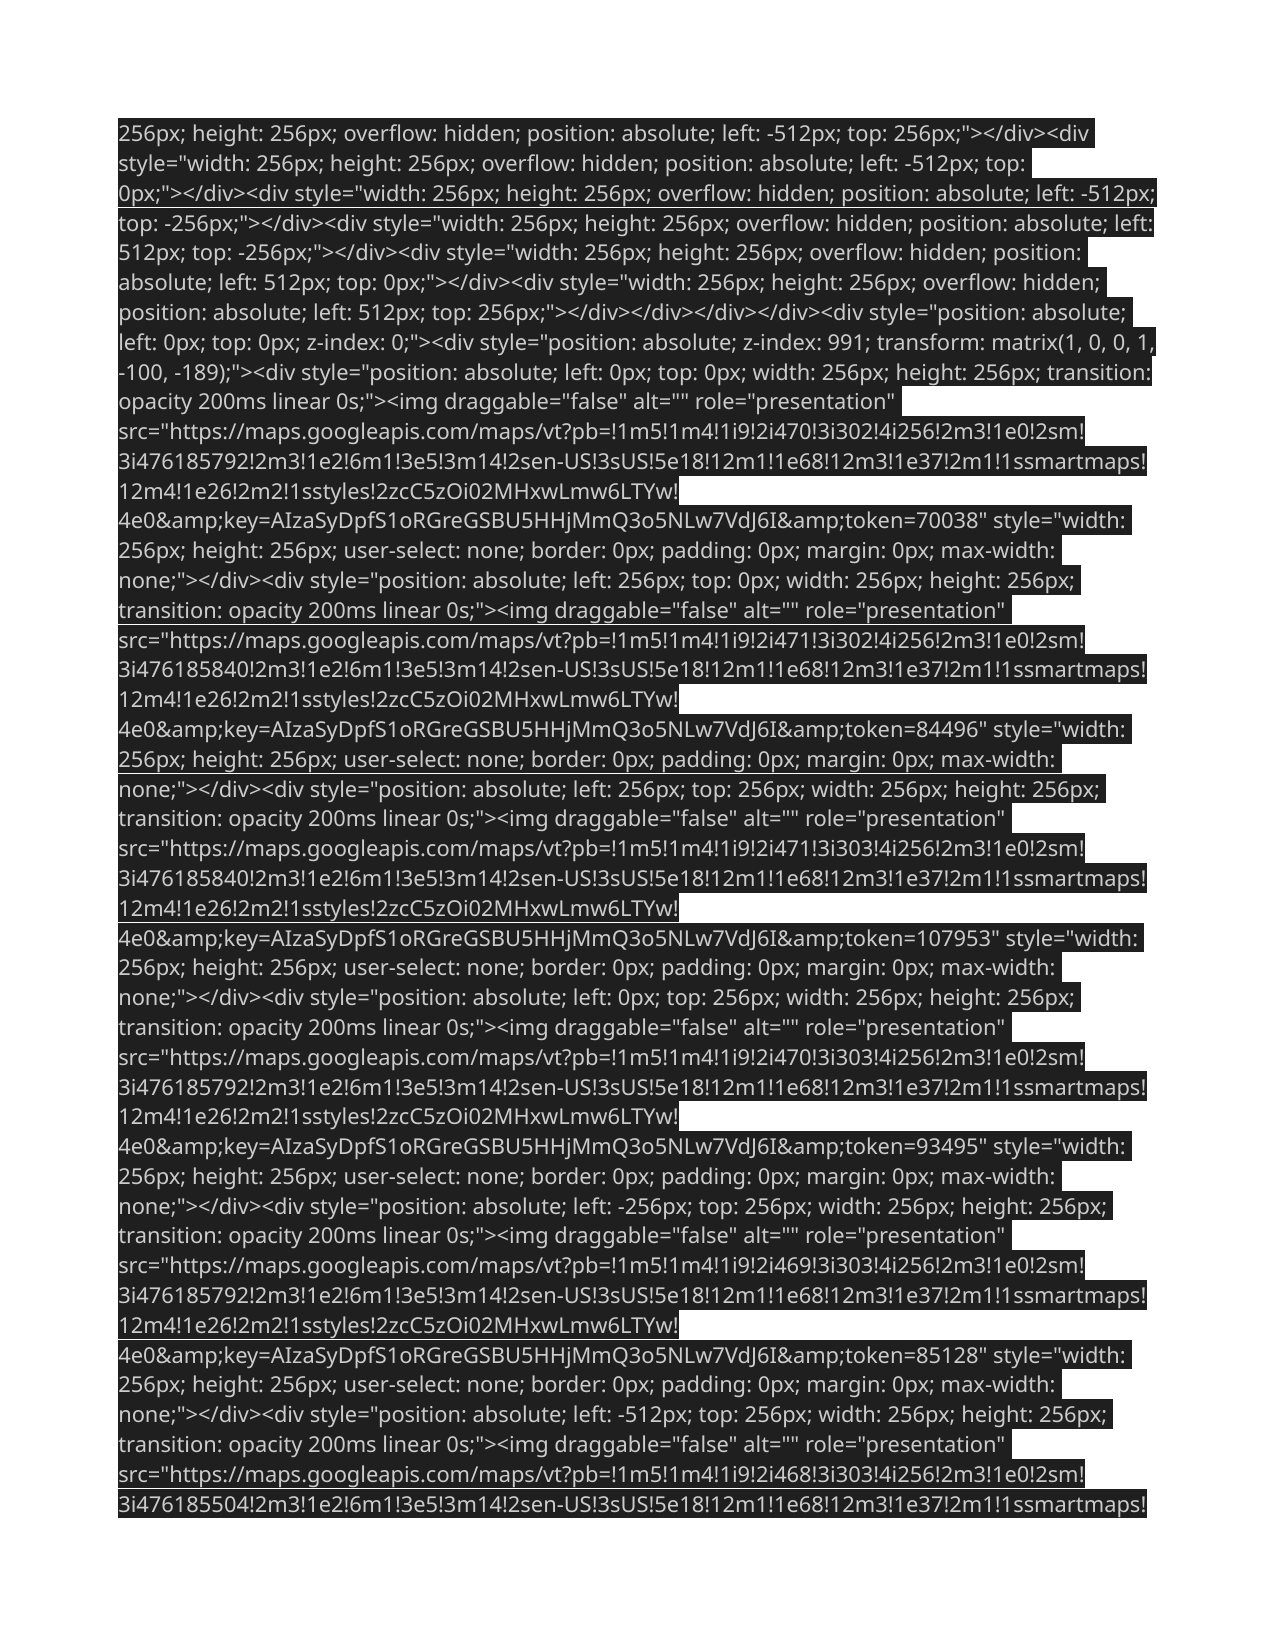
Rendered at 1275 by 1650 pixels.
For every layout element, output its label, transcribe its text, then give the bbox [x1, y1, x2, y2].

text 256px; height: 256px; overflow: hidden; position: absolute; left: -512px; top: 256px;"></div><div style="width: 256px; height: 256px; overflow: hidden; position: absolute; left: -512px; top: 0px;"></div><div style="width: 256px; height: 256px; overflow: hidden; position: absolute; left: -512px; top: -256px;"></div><div style="width: 256px; height: 256px; overflow: hidden; position: absolute; left: 512px; top: -256px;"></div><div style="width: 256px; height: 256px; overflow: hidden; position: absolute; left: 512px; top: 0px;"></div><div style="width: 256px; height: 256px; overflow: hidden; position: absolute; left: 512px; top: 256px;"></div></div></div></div><div style="position: absolute; left: 0px; top: 0px; z-index: 0;"><div style="position: absolute; z-index: 991; transform: matrix(1, 0, 0, 1, -100, -189);"><div style="position: absolute; left: 0px; top: 0px; width: 256px; height: 256px; transition: opacity 200ms linear 0s;"><img draggable="false" alt="" role="presentation" src="https://maps.googleapis.com/maps/vt?pb=!1m5!1m4!1i9!2i470!3i302!4i256!2m3!1e0!2sm!3i476185792!2m3!1e2!6m1!3e5!3m14!2sen-US!3sUS!5e18!12m1!1e68!12m3!1e37!2m1!1ssmartmaps!12m4!1e26!2m2!1sstyles!2zcC5zOi02MHxwLmw6LTYw!4e0&amp;key=AIzaSyDpfS1oRGreGSBU5HHjMmQ3o5NLw7VdJ6I&amp;token=70038" style="width: 256px; height: 256px; user-select: none; border: 0px; padding: 0px; margin: 0px; max-width: none;"></div><div style="position: absolute; left: 256px; top: 0px; width: 256px; height: 256px; transition: opacity 200ms linear 0s;"><img draggable="false" alt="" role="presentation" src="https://maps.googleapis.com/maps/vt?pb=!1m5!1m4!1i9!2i471!3i302!4i256!2m3!1e0!2sm!3i476185840!2m3!1e2!6m1!3e5!3m14!2sen-US!3sUS!5e18!12m1!1e68!12m3!1e37!2m1!1ssmartmaps!12m4!1e26!2m2!1sstyles!2zcC5zOi02MHxwLmw6LTYw!4e0&amp;key=AIzaSyDpfS1oRGreGSBU5HHjMmQ3o5NLw7VdJ6I&amp;token=84496" style="width: 256px; height: 256px; user-select: none; border: 0px; padding: 0px; margin: 0px; max-width: none;"></div><div style="position: absolute; left: 256px; top: 256px; width: 256px; height: 256px; transition: opacity 200ms linear 0s;"><img draggable="false" alt="" role="presentation" src="https://maps.googleapis.com/maps/vt?pb=!1m5!1m4!1i9!2i471!3i303!4i256!2m3!1e0!2sm!3i476185840!2m3!1e2!6m1!3e5!3m14!2sen-US!3sUS!5e18!12m1!1e68!12m3!1e37!2m1!1ssmartmaps!12m4!1e26!2m2!1sstyles!2zcC5zOi02MHxwLmw6LTYw!4e0&amp;key=AIzaSyDpfS1oRGreGSBU5HHjMmQ3o5NLw7VdJ6I&amp;token=107953" style="width: 256px; height: 256px; user-select: none; border: 0px; padding: 0px; margin: 0px; max-width: none;"></div><div style="position: absolute; left: 0px; top: 256px; width: 256px; height: 256px; transition: opacity 200ms linear 0s;"><img draggable="false" alt="" role="presentation" src="https://maps.googleapis.com/maps/vt?pb=!1m5!1m4!1i9!2i470!3i303!4i256!2m3!1e0!2sm!3i476185792!2m3!1e2!6m1!3e5!3m14!2sen-US!3sUS!5e18!12m1!1e68!12m3!1e37!2m1!1ssmartmaps!12m4!1e26!2m2!1sstyles!2zcC5zOi02MHxwLmw6LTYw!4e0&amp;key=AIzaSyDpfS1oRGreGSBU5HHjMmQ3o5NLw7VdJ6I&amp;token=93495" style="width: 256px; height: 256px; user-select: none; border: 0px; padding: 0px; margin: 0px; max-width: none;"></div><div style="position: absolute; left: -256px; top: 256px; width: 256px; height: 256px; transition: opacity 200ms linear 0s;"><img draggable="false" alt="" role="presentation" src="https://maps.googleapis.com/maps/vt?pb=!1m5!1m4!1i9!2i469!3i303!4i256!2m3!1e0!2sm!3i476185792!2m3!1e2!6m1!3e5!3m14!2sen-US!3sUS!5e18!12m1!1e68!12m3!1e37!2m1!1ssmartmaps!12m4!1e26!2m2!1sstyles!2zcC5zOi02MHxwLmw6LTYw!4e0&amp;key=AIzaSyDpfS1oRGreGSBU5HHjMmQ3o5NLw7VdJ6I&amp;token=85128" style="width: 256px; height: 256px; user-select: none; border: 0px; padding: 0px; margin: 0px; max-width: none;"></div><div style="position: absolute; left: -512px; top: 256px; width: 256px; height: 256px; transition: opacity 200ms linear 0s;"><img draggable="false" alt="" role="presentation" src="https://maps.googleapis.com/maps/vt?pb=!1m5!1m4!1i9!2i468!3i303!4i256!2m3!1e0!2sm!3i476185504!2m3!1e2!6m1!3e5!3m14!2sen-US!3sUS!5e18!12m1!1e68!12m3!1e37!2m1!1ssmartmaps! [118, 118, 1157, 1518]
